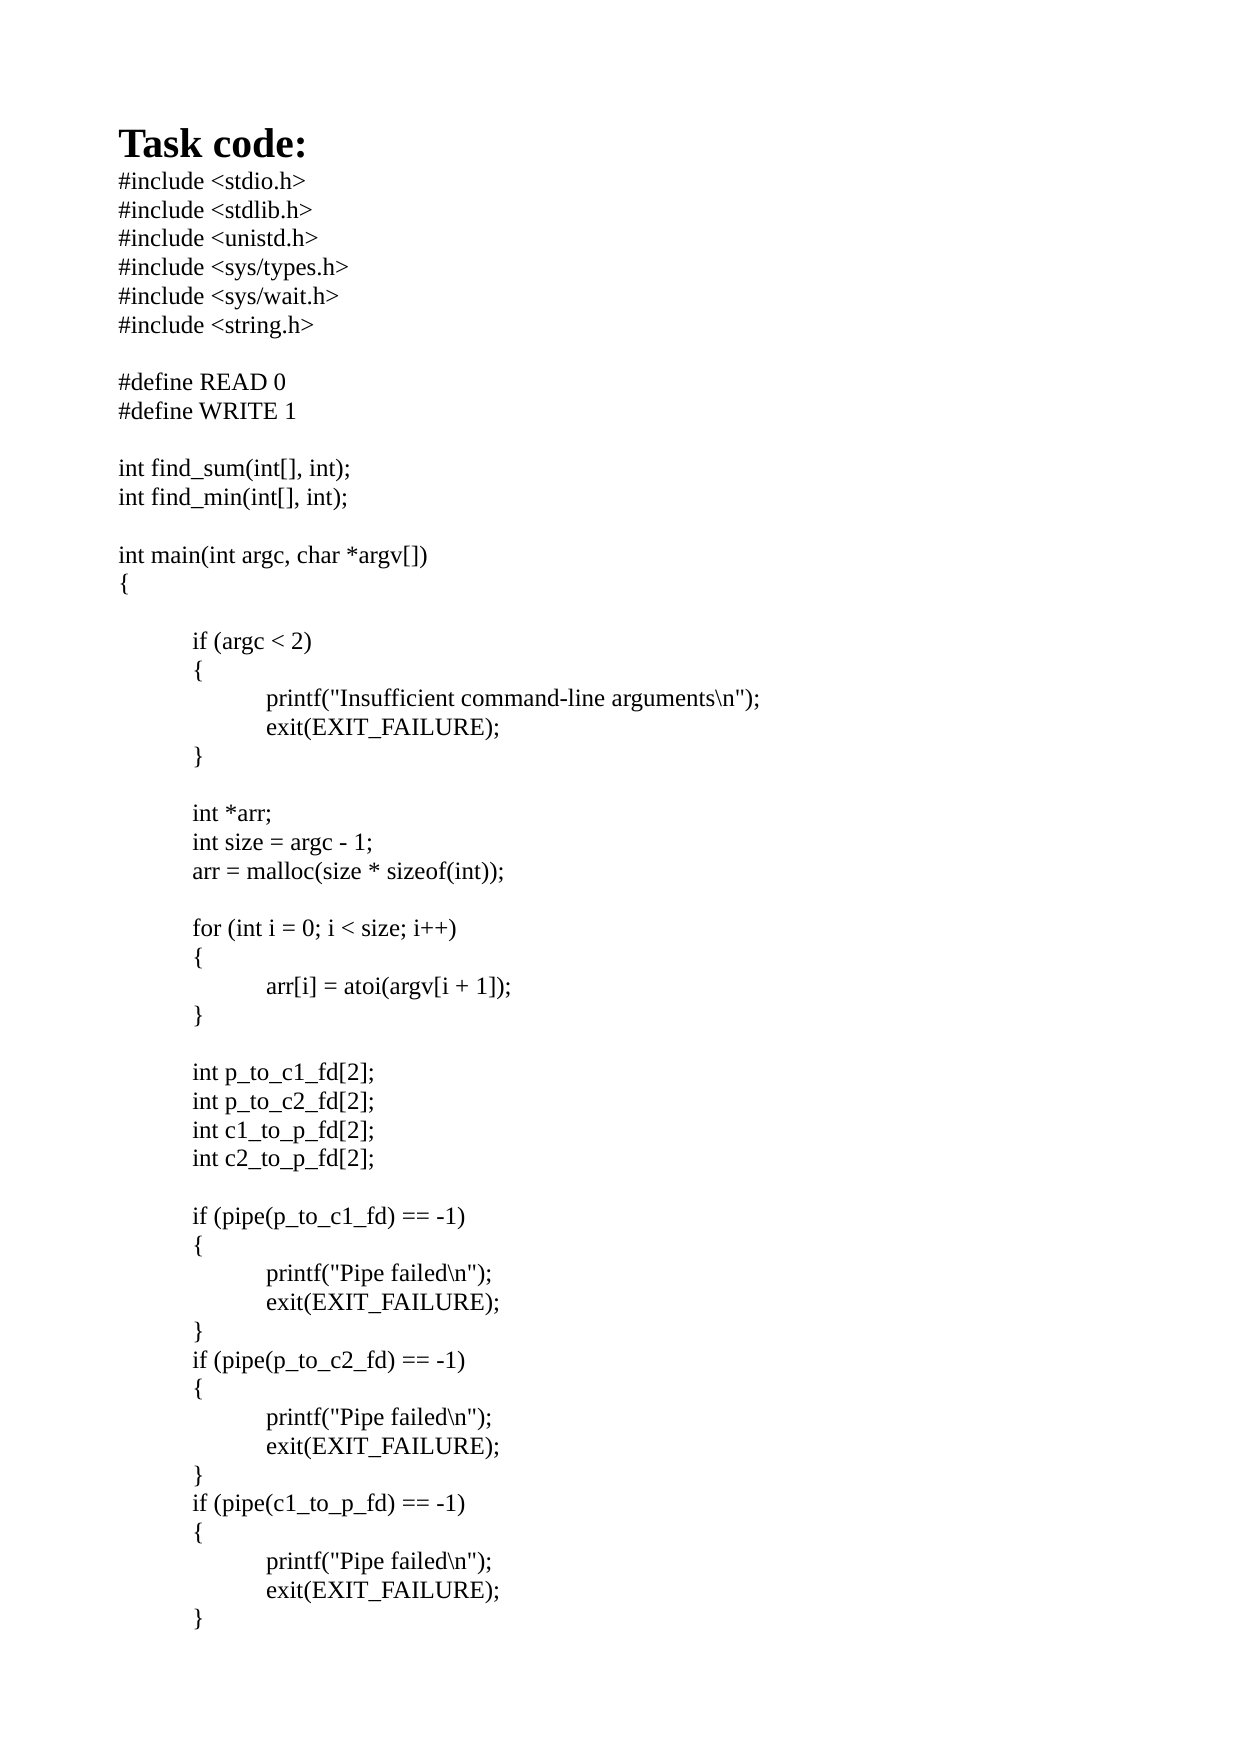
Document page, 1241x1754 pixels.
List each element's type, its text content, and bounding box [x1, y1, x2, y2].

text Task code: #include <stdio.h> [118, 118, 1122, 195]
text } [118, 1000, 1122, 1028]
text exit(EXIT_FAILURE); [118, 1431, 1122, 1460]
text int c1_to_p_fd[2]; [118, 1115, 1122, 1143]
text if (pipe(c1_to_p_fd) == -1) [118, 1488, 1122, 1517]
text printf("Insufficient command-line arguments\n"); [118, 683, 1122, 712]
text for (int i = 0; i < size; i++) [118, 913, 1122, 942]
text printf("Pipe failed\n"); [118, 1402, 1122, 1431]
text } [118, 1603, 1122, 1632]
text if (argc < 2) [118, 626, 1122, 655]
text int p_to_c2_fd[2]; [118, 1086, 1122, 1115]
text #include <string.h> [118, 310, 1122, 338]
text int c2_to_p_fd[2]; [118, 1143, 1122, 1172]
text { [118, 1230, 1122, 1258]
text { [118, 1517, 1122, 1546]
text if (pipe(p_to_c1_fd) == -1) [118, 1201, 1122, 1230]
text exit(EXIT_FAILURE); [118, 1575, 1122, 1603]
text #include <unistd.h> [118, 223, 1122, 252]
text { [118, 655, 1122, 683]
text #include <sys/wait.h> [118, 281, 1122, 310]
text #include <stdlib.h> [118, 195, 1122, 223]
text int find_sum(int[], int); [118, 453, 1122, 482]
text printf("Pipe failed\n"); [118, 1546, 1122, 1575]
text int size = argc - 1; [118, 827, 1122, 856]
text int *arr; [118, 798, 1122, 827]
text } [118, 1460, 1122, 1488]
text exit(EXIT_FAILURE); [118, 712, 1122, 741]
text arr[i] = atoi(argv[i + 1]); [118, 971, 1122, 1000]
text } [118, 1316, 1122, 1345]
text int p_to_c1_fd[2]; [118, 1057, 1122, 1086]
text int main(int argc, char *argv[]) [118, 540, 1122, 568]
text #define READ 0 [118, 367, 1122, 396]
text printf("Pipe failed\n"); [118, 1258, 1122, 1287]
text { [118, 568, 1122, 597]
text exit(EXIT_FAILURE); [118, 1287, 1122, 1316]
text { [118, 1373, 1122, 1402]
text arr = malloc(size * sizeof(int)); [118, 856, 1122, 885]
text #include <sys/types.h> [118, 252, 1122, 281]
text } [118, 741, 1122, 770]
text int find_min(int[], int); [118, 482, 1122, 511]
text { [118, 942, 1122, 971]
text #define WRITE 1 [118, 396, 1122, 425]
text if (pipe(p_to_c2_fd) == -1) [118, 1345, 1122, 1373]
